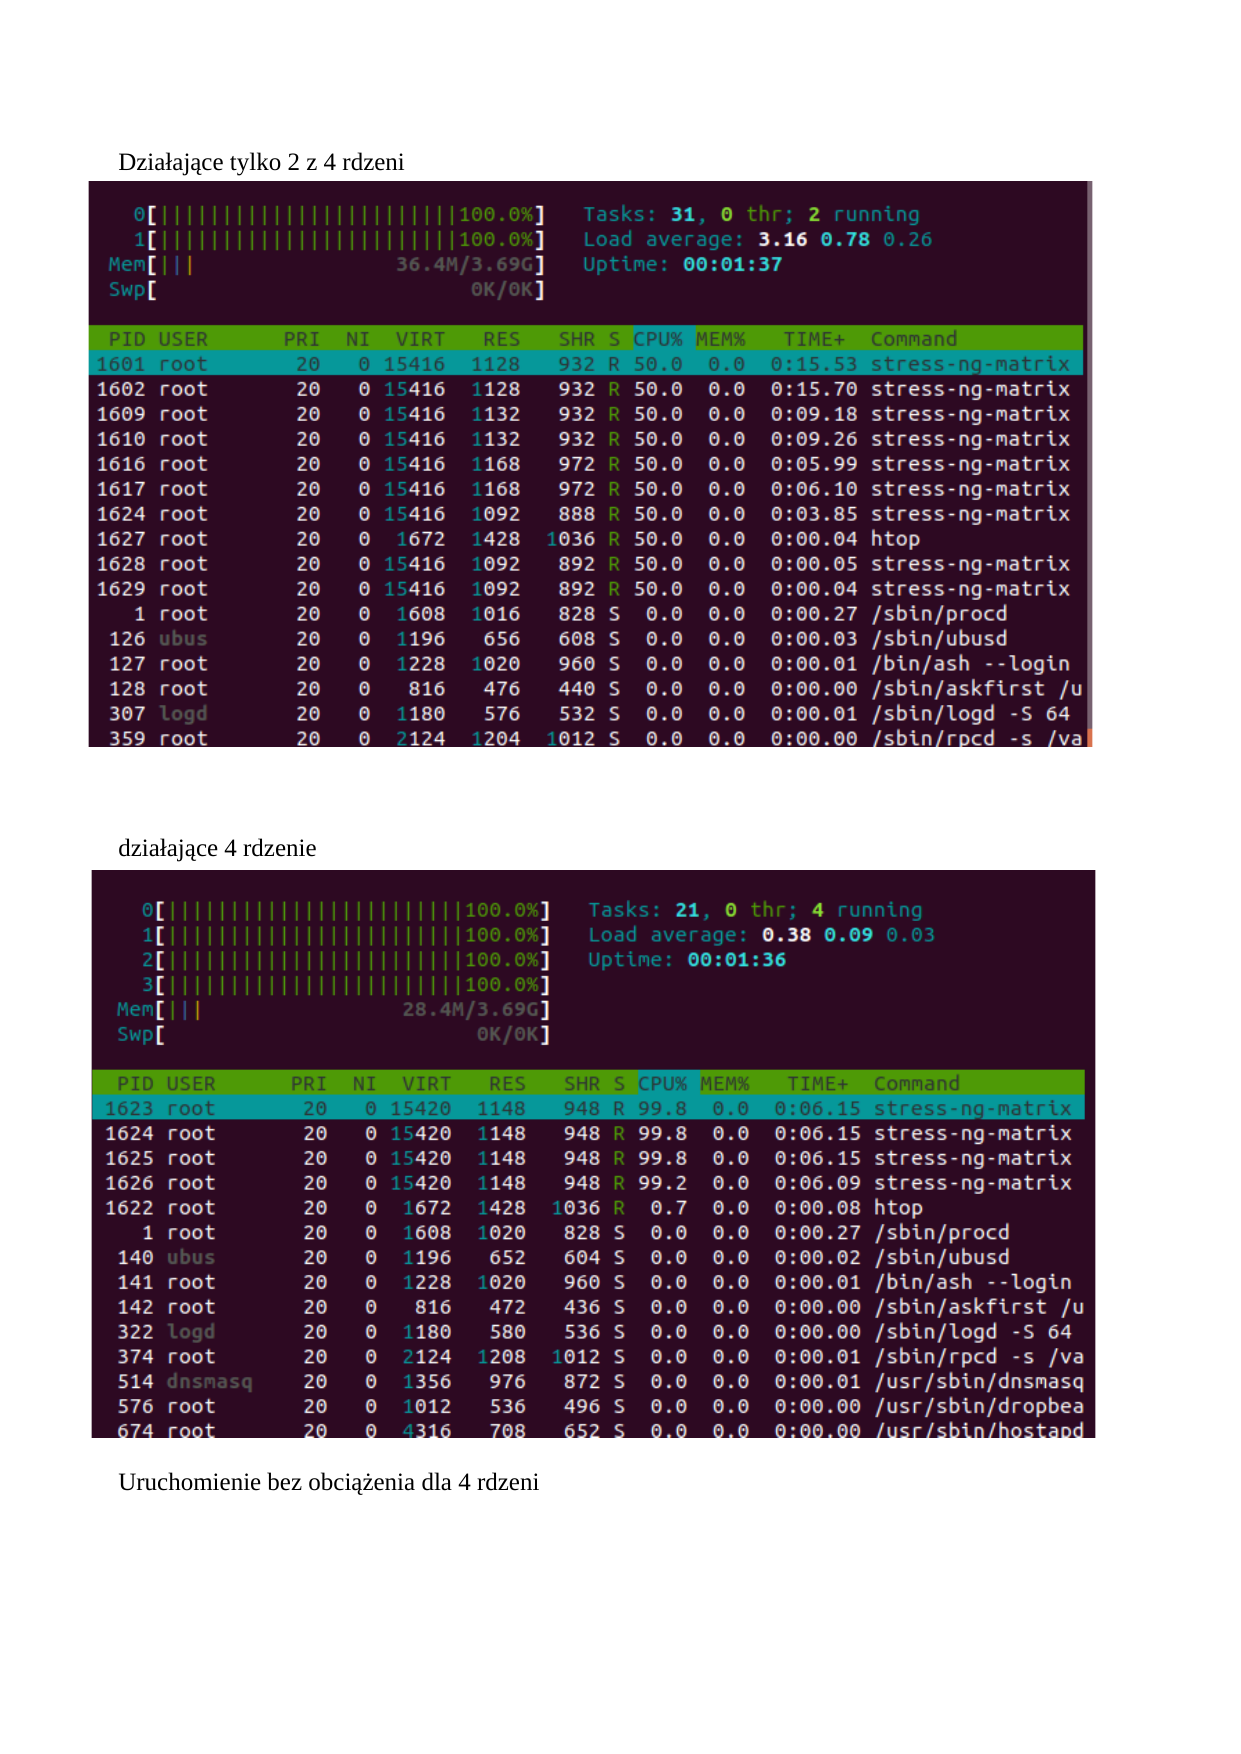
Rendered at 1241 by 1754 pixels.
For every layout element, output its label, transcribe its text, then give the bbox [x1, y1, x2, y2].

picture [91, 870, 1096, 1438]
text Uruchomienie bez obciążenia dla 4 rdzeni [118, 1467, 1122, 1495]
text działające 4 rdzenie [118, 833, 1122, 862]
text Działające tylko 2 z 4 rdzeni [118, 147, 1122, 176]
picture [88, 181, 1093, 747]
